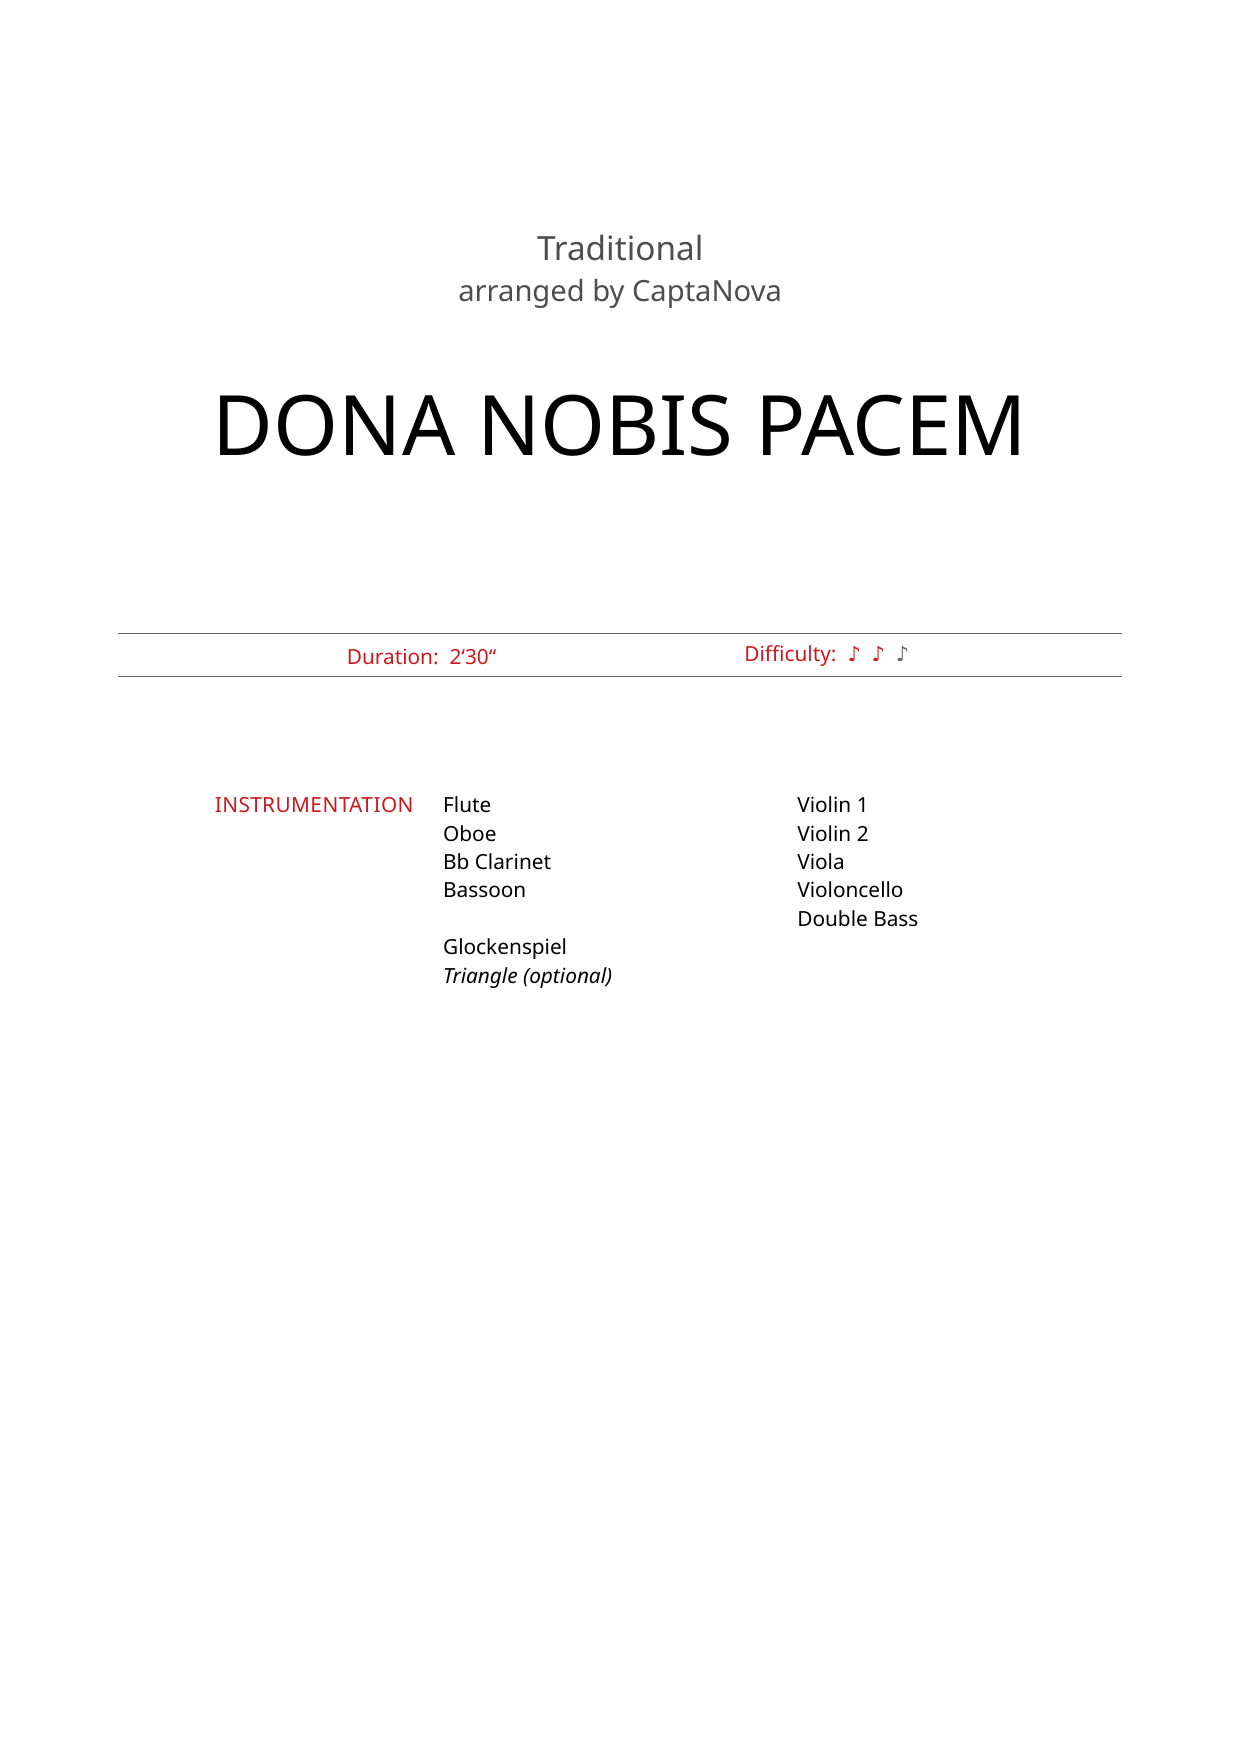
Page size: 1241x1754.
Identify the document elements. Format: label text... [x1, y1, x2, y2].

text Bassoon [443, 876, 768, 904]
text Flute [443, 790, 768, 819]
table_header Duration: 2‘30‘‘ [118, 634, 620, 676]
text Oboe [443, 819, 768, 847]
table_header Difficulty: ♪ ♪ ♪ [620, 634, 1122, 676]
text Viola [797, 847, 1122, 876]
text Glockenspiel [443, 932, 768, 961]
text Triangle (optional) [443, 961, 768, 989]
text Bb Clarinet [443, 847, 768, 876]
text Traditional [118, 224, 1122, 270]
text DONA NOBIS PACEM [118, 366, 1122, 480]
text Double Bass [797, 904, 1122, 932]
text Violin 1 [797, 790, 1122, 819]
text Violoncello [797, 876, 1122, 904]
text arranged by CaptaNova [118, 270, 1122, 309]
text INSTRUMENTATION [118, 790, 413, 819]
text Violin 2 [797, 819, 1122, 847]
